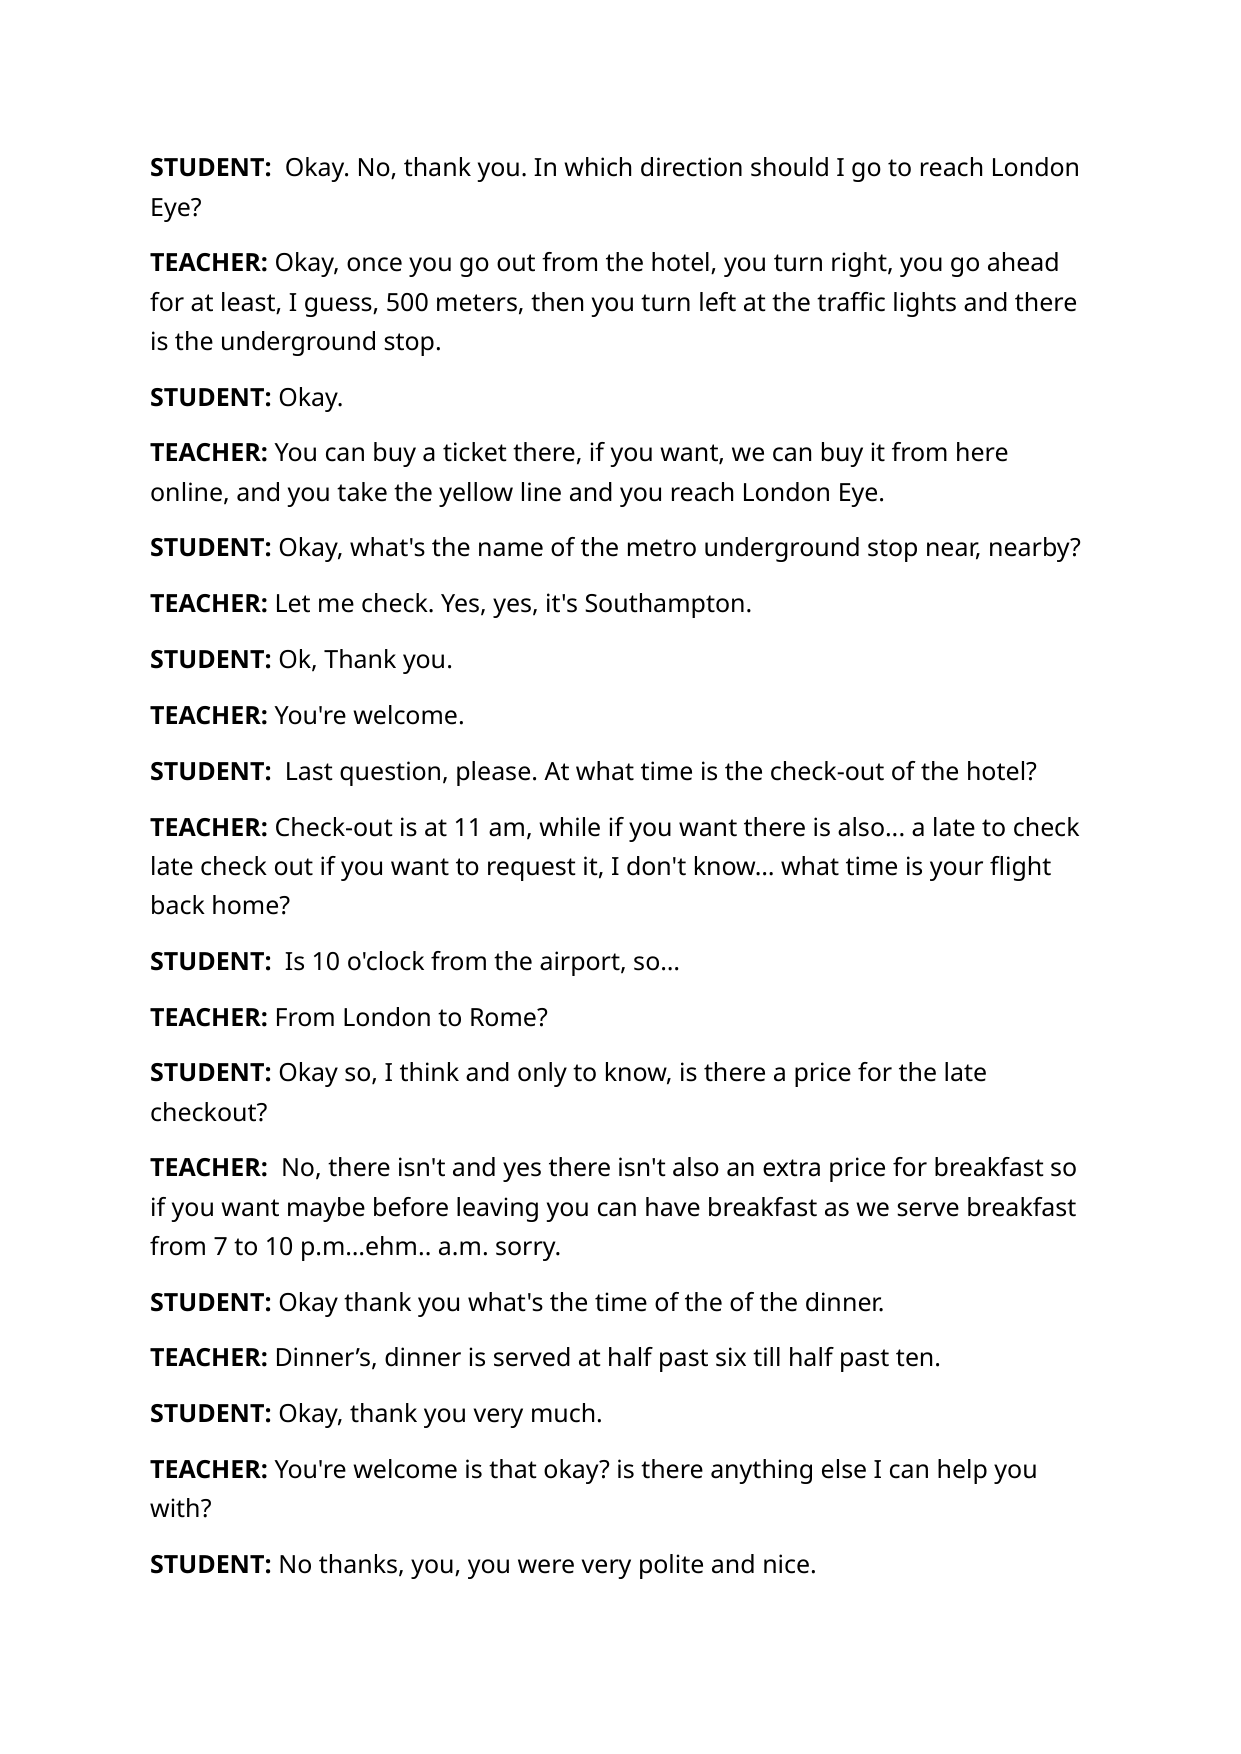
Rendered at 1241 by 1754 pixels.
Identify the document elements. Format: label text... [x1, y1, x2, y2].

text STUDENT: Okay, thank you very much. [150, 1396, 1090, 1430]
text TEACHER: You're welcome. [150, 697, 1090, 732]
text STUDENT: Okay thank you what's the time of the of the dinner. [150, 1284, 1090, 1318]
text STUDENT: Okay, what's the name of the metro underground stop near, nearby? [150, 530, 1090, 564]
text STUDENT: Okay so, I think and only to know, is there a price for the late checkout? [150, 1055, 1090, 1128]
text STUDENT: Ok, Thank you. [150, 642, 1090, 676]
text STUDENT: Is 10 o'clock from the airport, so… [150, 943, 1090, 977]
text TEACHER: No, there isn't and yes there isn't also an extra price for breakfast so if you want maybe before leaving you can have breakfast as we serve breakfast from 7 to 10 p.m…ehm.. a.m. sorry. [150, 1150, 1090, 1262]
text TEACHER: You can buy a ticket there, if you want, we can buy it from here online, and you take the yellow line and you reach London Eye. [150, 435, 1090, 508]
text TEACHER: Let me check. Yes, yes, it's Southampton. [150, 586, 1090, 620]
text TEACHER: Okay, once you go out from the hotel, you turn right, you go ahead for at least, I guess, 500 meters, then you turn left at the traffic lights and there is the underground stop. [150, 245, 1090, 357]
text STUDENT: Okay. [150, 379, 1090, 413]
text STUDENT: Last question, please. At what time is the check-out of the hotel? [150, 753, 1090, 787]
text TEACHER: You're welcome is that okay? is there anything else I can help you with? [150, 1452, 1090, 1525]
text STUDENT: No thanks, you, you were very polite and nice. [150, 1547, 1090, 1581]
text TEACHER: Check-out is at 11 am, while if you want there is also... a late to check late check out if you want to request it, I don't know… what time is your flight back home? [150, 809, 1090, 922]
text TEACHER: From London to Rome? [150, 999, 1090, 1033]
text STUDENT: Okay. No, thank you. In which direction should I go to reach London Eye? [150, 150, 1090, 223]
text TEACHER: Dinner’s, dinner is served at half past six till half past ten. [150, 1340, 1090, 1374]
